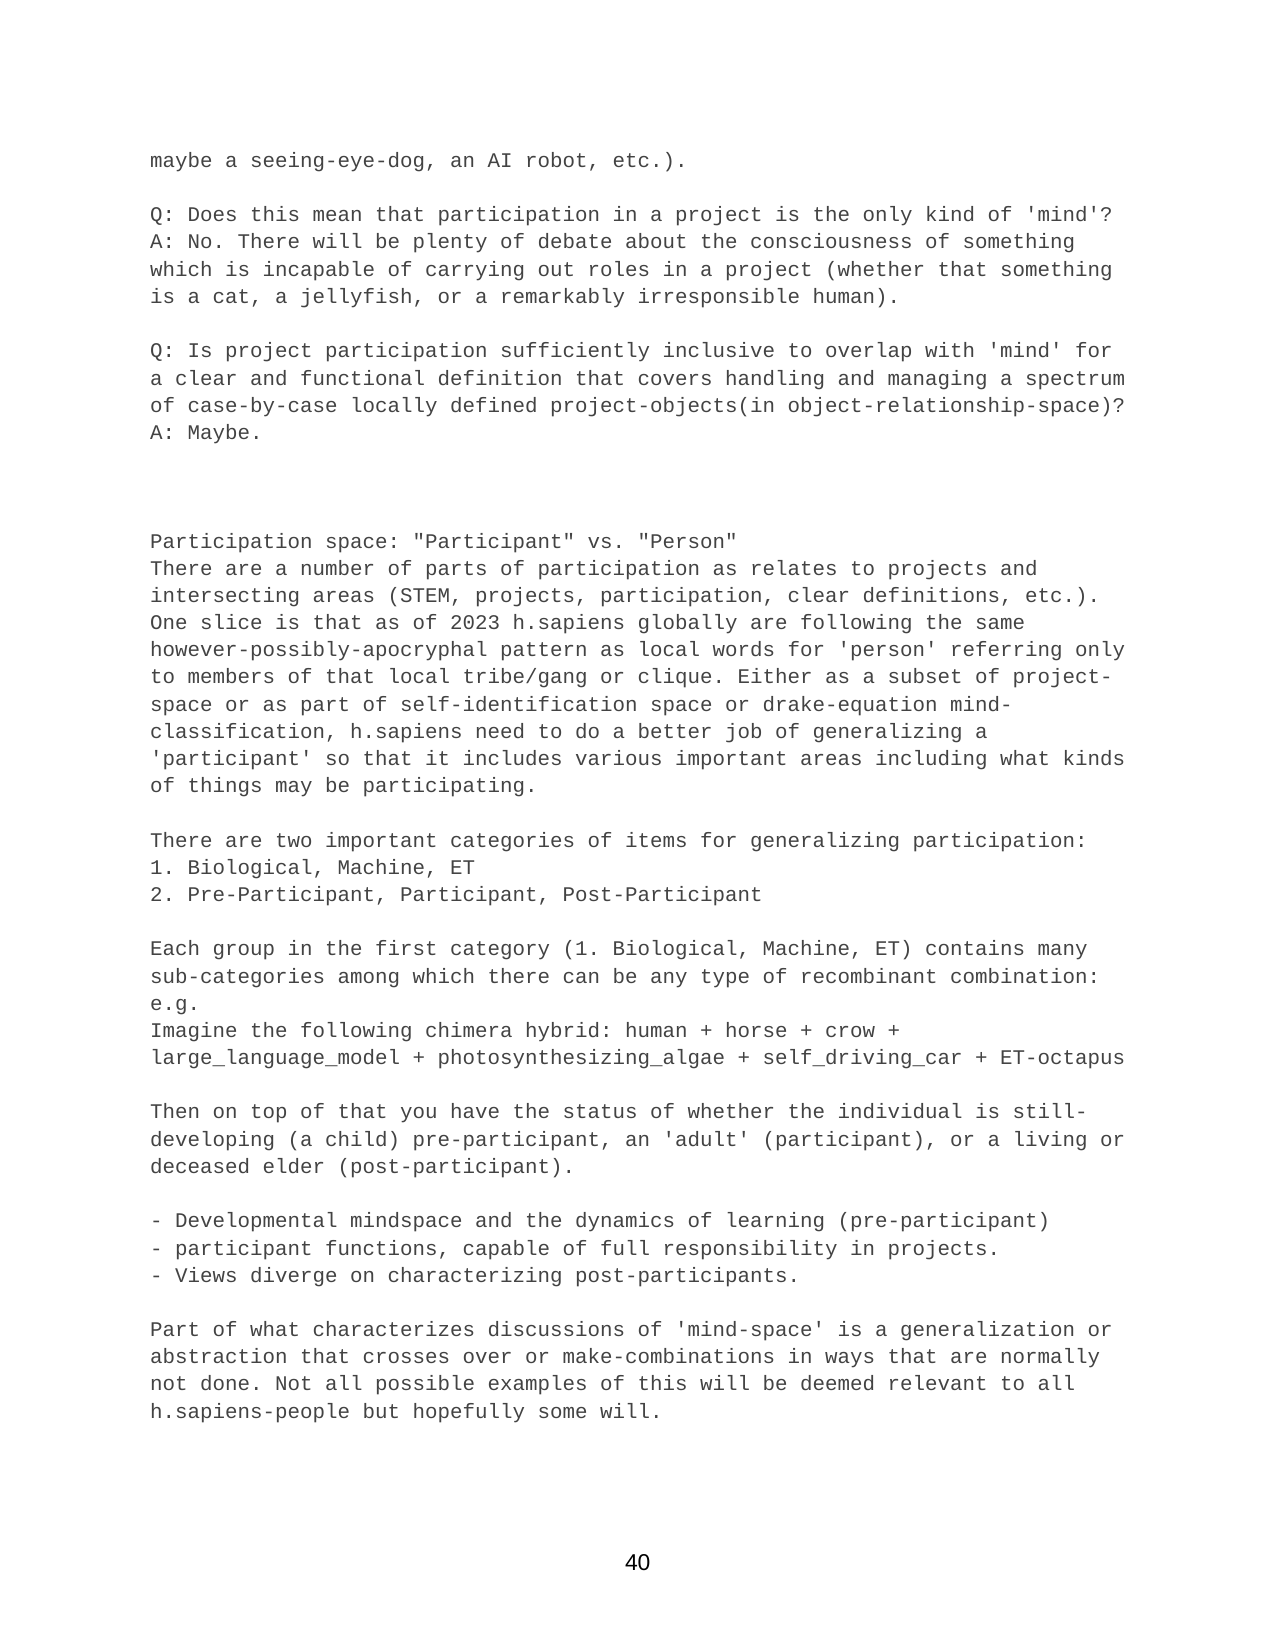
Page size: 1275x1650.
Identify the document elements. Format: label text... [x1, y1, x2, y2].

text 2. Pre-Participant, Participant, Post-Participant [150, 884, 1125, 908]
text Imagine the following chimera hybrid: human + horse + crow + large_language_model + photosynthesizing_algae + self_driving_car + ET-octapus [150, 1020, 1125, 1071]
text Participation space: "Participant" vs. "Person" [150, 531, 1125, 554]
text Part of what characterizes discussions of 'mind-space' is a generalization or abstraction that crosses over or make-combinations in ways that are normally not done. Not all possible examples of this will be deemed relevant to all h.sapiens-people but hopefully some will. [150, 1319, 1125, 1424]
text Q: Does this mean that participation in a project is the only kind of 'mind'? [150, 204, 1125, 228]
text Each group in the first category (1. Biological, Machine, ET) contains many sub-categories among which there can be any type of recombinant combination: e.g. [150, 938, 1125, 1016]
text Then on top of that you have the status of whether the individual is still-developing (a child) pre-participant, an 'adult' (participant), or a living or deceased elder (post-participant). [150, 1102, 1125, 1179]
text - Views diverge on characterizing post-participants. [150, 1265, 1125, 1288]
text Q: Is project participation sufficiently inclusive to overlap with 'mind' for a clear and functional definition that covers handling and managing a spectrum of case-by-case locally defined project-objects(in object-relationship-space)? [150, 340, 1125, 418]
text - participant functions, capable of full responsibility in projects. [150, 1237, 1125, 1261]
text A: Maybe. [150, 422, 1125, 446]
text There are a number of parts of participation as relates to projects and intersecting areas (STEM, projects, participation, clear definitions, etc.). One slice is that as of 2023 h.sapiens globally are following the same however-possibly-apocryphal pattern as local words for 'person' referring only to members of that local tribe/gang or clique. Either as a subset of project-space or as part of self-identification space or drake-equation mind-classification, h.sapiens need to do a better job of generalizing a 'participant' so that it includes various important areas including what kinds of things may be participating. [150, 558, 1125, 799]
text A: No. There will be plenty of debate about the consciousness of something which is incapable of carrying out roles in a project (whether that something is a cat, a jellyfish, or a remarkably irresponsible human). [150, 232, 1125, 309]
text maybe a seeing-eye-dog, an AI robot, etc.). [150, 150, 1125, 174]
text 1. Biological, Machine, ET [150, 857, 1125, 881]
text - Developmental mindspace and the dynamics of learning (pre-participant) [150, 1210, 1125, 1234]
text There are two important categories of items for generalizing participation: [150, 830, 1125, 853]
